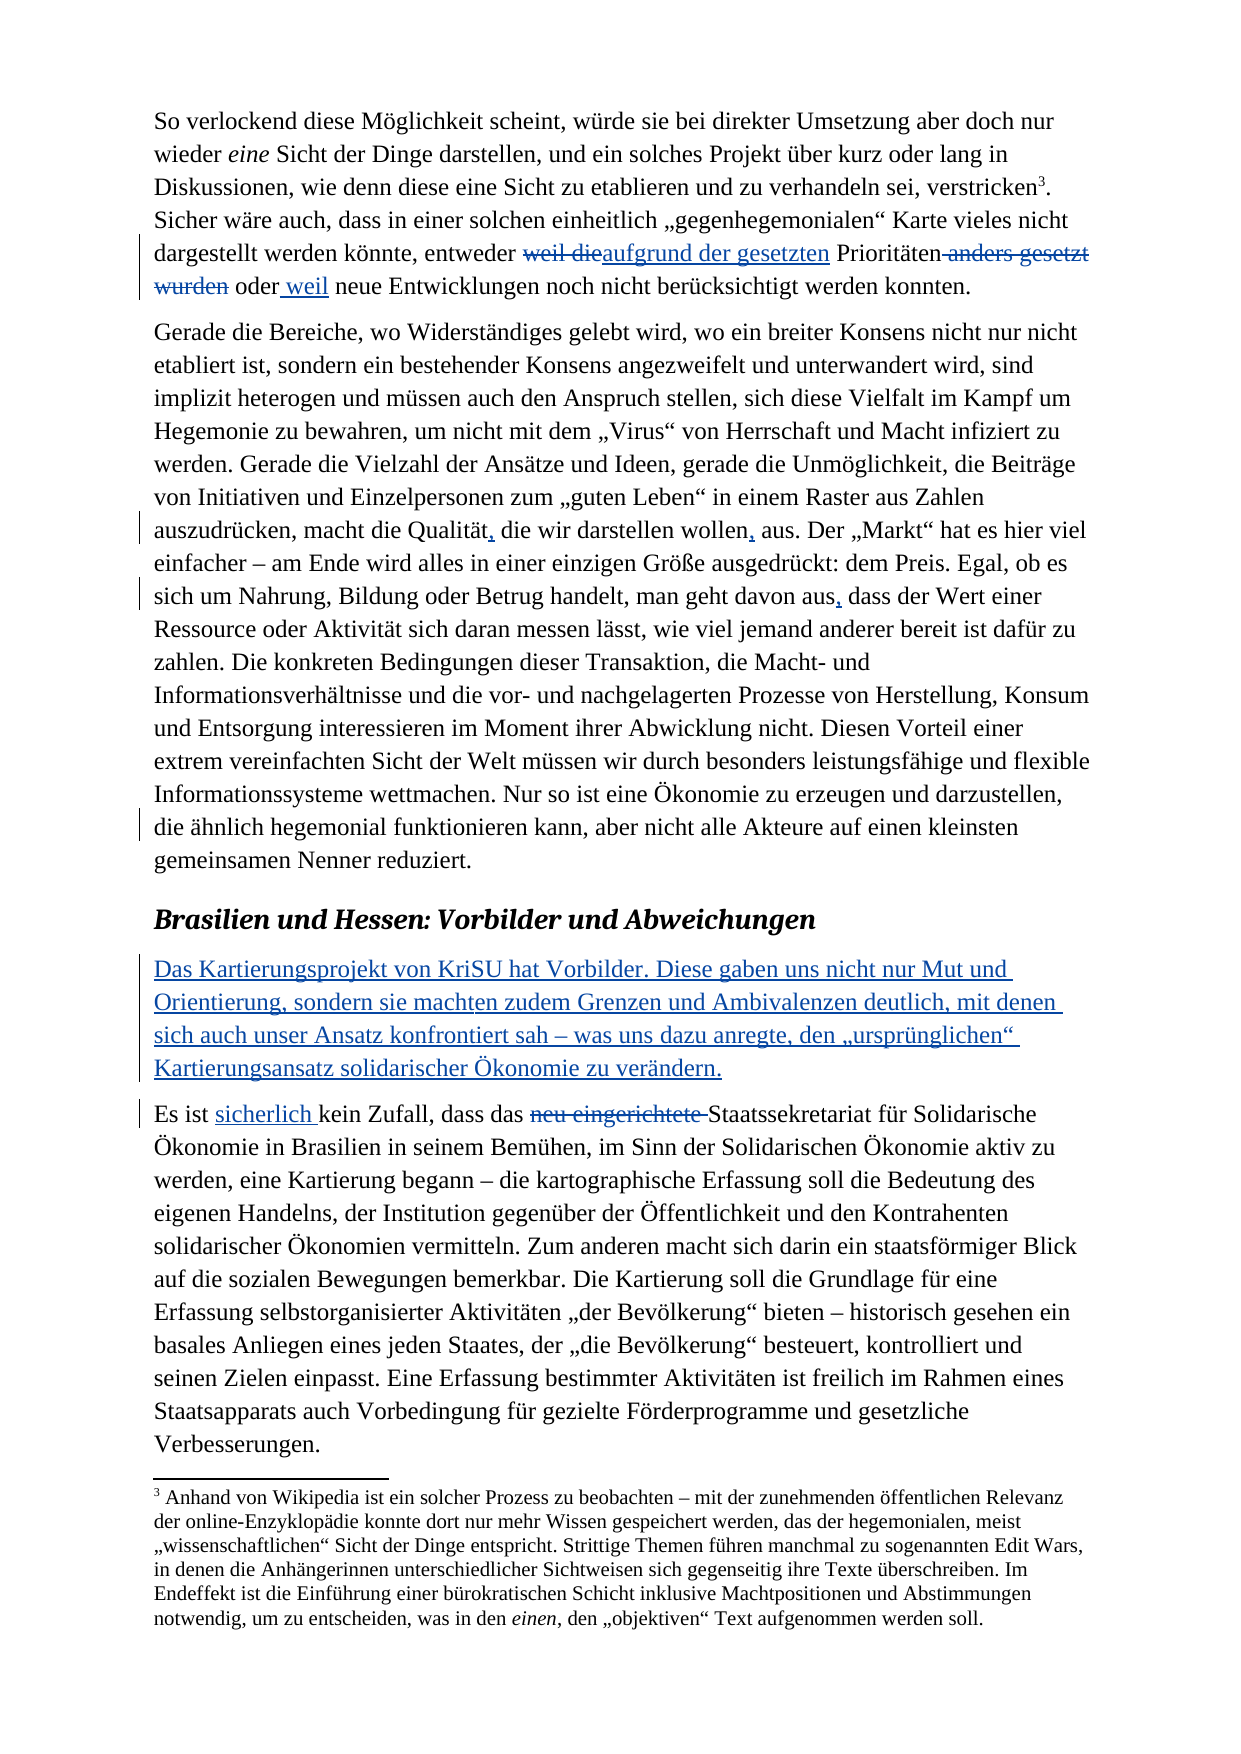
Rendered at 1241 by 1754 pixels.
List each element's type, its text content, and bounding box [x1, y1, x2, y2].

text Anhand von Wikipedia ist ein solcher Prozess zu beobachten – mit der zunehmenden öffentlichen Relevanz der online-Enzyklopädie konnte dort nur mehr Wissen gespeichert werden, das der hegemonialen, meist „wissenschaftlichen“ Sicht der Dinge entspricht. Strittige Themen führen manchmal zu sogenannten Edit Wars, in denen die Anhängerinnen unterschiedlicher Sichtweisen sich gegenseitig ihre Texte überschreiben. Im Endeffekt ist die Einführung einer bürokratischen Schicht inklusive Machtpositionen und Abstimmungen notwendig, um zu entscheiden, was in den einen, den „objektiven“ Text aufgenommen werden soll. [153, 1485, 1092, 1629]
subtitle Brasilien und Hessen: Vorbilder und Abweichungen [153, 903, 1092, 937]
text Es ist sicherlich kein Zufall, dass das Staatssekretariat für Solidarische Ökonomie in Brasilien in seinem Bemühen, im Sinn der Solidarischen Ökonomie aktiv zu werden, eine Kartierung begann – die kartographische Erfassung soll die Bedeutung des eigenen Handelns, der Institution gegenüber der Öffentlichkeit und den Kontrahenten solidarischer Ökonomien vermitteln. Zum anderen macht sich darin ein staatsförmiger Blick auf die sozialen Bewegungen bemerkbar. Die Kartierung soll die Grundlage für eine Erfassung selbstorganisierter Aktivitäten „der Bevölkerung“ bieten – historisch gesehen ein basales Anliegen eines jeden Staates, der „die Bevölkerung“ besteuert, kontrolliert und seinen Zielen einpasst. Eine Erfassung bestimmter Aktivitäten ist freilich im Rahmen eines Staatsapparats auch Vorbedingung für gezielte Förderprogramme und gesetzliche Verbesserungen. [153, 1099, 1092, 1458]
text Gerade die Bereiche, wo Widerständiges gelebt wird, wo ein breiter Konsens nicht nur nicht etabliert ist, sondern ein bestehender Konsens angezweifelt und unterwandert wird, sind implizit heterogen und müssen auch den Anspruch stellen, sich diese Vielfalt im Kampf um Hegemonie zu bewahren, um nicht mit dem „Virus“ von Herrschaft und Macht infiziert zu werden. Gerade die Vielzahl der Ansätze und Ideen, gerade die Unmöglichkeit, die Beiträge von Initiativen und Einzelpersonen zum „guten Leben“ in einem Raster aus Zahlen auszudrücken, macht die Qualität, die wir darstellen wollen, aus. Der „Markt“ hat es hier viel einfacher – am Ende wird alles in einer einzigen Größe ausgedrückt: dem Preis. Egal, ob es sich um Nahrung, Bildung oder Betrug handelt, man geht davon aus, dass der Wert einer Ressource oder Aktivität sich daran messen lässt, wie viel jemand anderer bereit ist dafür zu zahlen. Die konkreten Bedingungen dieser Transaktion, die Macht- und Informationsverhältnisse und die vor- und nachgelagerten Prozesse von Herstellung, Konsum und Entsorgung interessieren im Moment ihrer Abwicklung nicht. Diesen Vorteil einer extrem vereinfachten Sicht der Welt müssen wir durch besonders leistungsfähige und flexible Informationssysteme wettmachen. Nur so ist eine Ökonomie zu erzeugen und darzustellen, die ähnlich hegemonial funktionieren kann, aber nicht alle Akteure auf einen kleinsten gemeinsamen Nenner reduziert. [153, 317, 1092, 874]
text Das Kartierungsprojekt von KriSU hat Vorbilder. Diese gaben uns nicht nur Mut und Orientierung, sondern sie machten zudem Grenzen und Ambivalenzen deutlich, mit denen sich auch unser Ansatz konfrontiert sah – was uns dazu anregte, den „ursprünglichen“ Kartierungsansatz solidarischer Ökonomie zu verändern. [153, 954, 1092, 1082]
text So verlockend diese Möglichkeit scheint, würde sie bei direkter Umsetzung aber doch nur wieder eine Sicht der Dinge darstellen, und ein solches Projekt über kurz oder lang in Diskussionen, wie denn diese eine Sicht zu etablieren und zu verhandeln sei, verstricken. Sicher wäre auch, dass in einer solchen einheitlich „gegenhegemonialen“ Karte vieles nicht dargestellt werden könnte, entweder aufgrund der gesetzten Prioritäten oder weil neue Entwicklungen noch nicht berücksichtigt werden konnten. [153, 106, 1092, 300]
